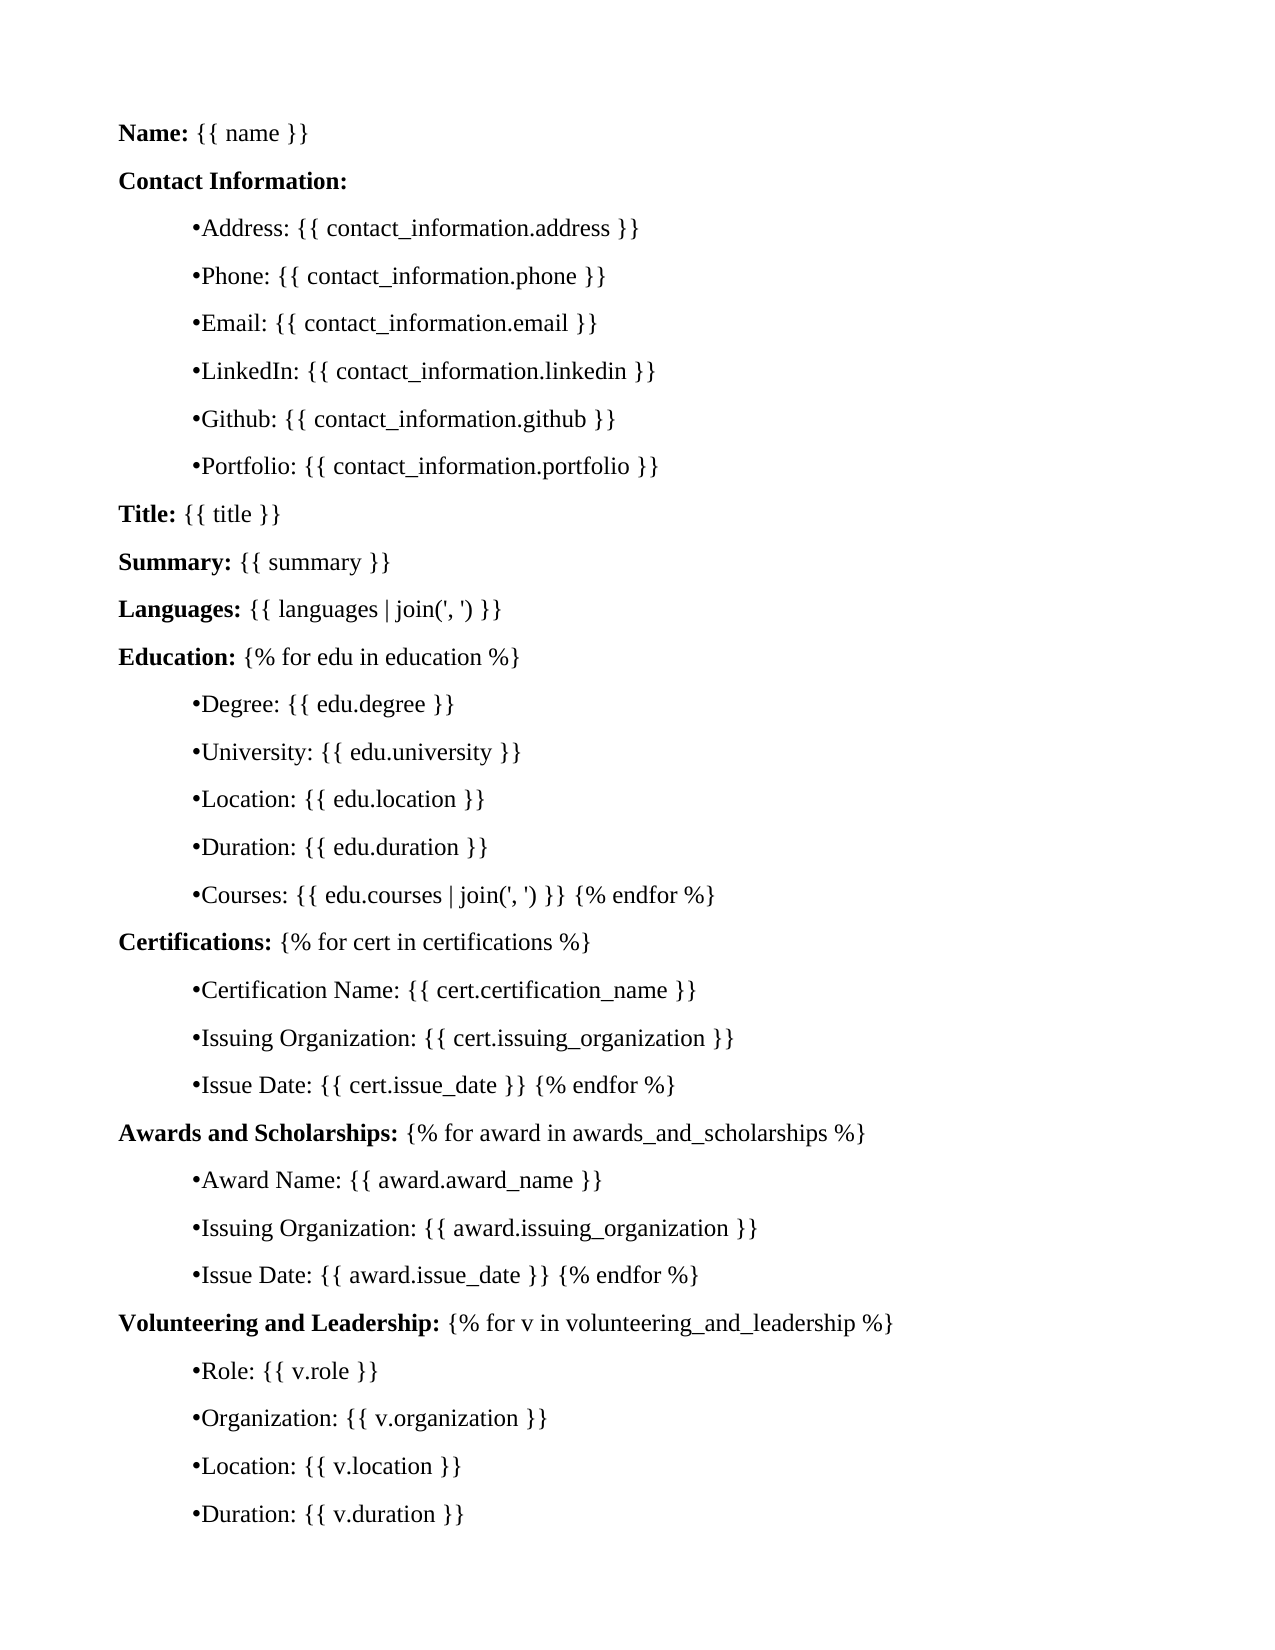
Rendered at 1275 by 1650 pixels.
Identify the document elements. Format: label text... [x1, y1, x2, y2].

list Issuing Organization: {{ award.issuing_organization }} [118, 1213, 1157, 1242]
list Organization: {{ v.organization }} [118, 1403, 1157, 1432]
list Duration: {{ edu.duration }} [118, 832, 1157, 861]
list Phone: {{ contact_information.phone }} [118, 261, 1157, 290]
list Location: {{ edu.location }} [118, 784, 1157, 813]
list Certification Name: {{ cert.certification_name }} [118, 975, 1157, 1004]
list Email: {{ contact_information.email }} [118, 308, 1157, 337]
text Languages: {{ languages | join(', ') }} [118, 594, 1157, 623]
list LinkedIn: {{ contact_information.linkedin }} [118, 356, 1157, 385]
text Volunteering and Leadership: {% for v in volunteering_and_leadership %} [118, 1308, 1157, 1337]
list Location: {{ v.location }} [118, 1451, 1157, 1480]
text Name: {{ name }} [118, 118, 1157, 147]
list Award Name: {{ award.award_name }} [118, 1165, 1157, 1194]
text Certifications: {% for cert in certifications %} [118, 927, 1157, 956]
list Portfolio: {{ contact_information.portfolio }} [118, 451, 1157, 480]
list Issue Date: {{ cert.issue_date }} {% endfor %} [118, 1070, 1157, 1099]
text Title: {{ title }} [118, 499, 1157, 528]
list Role: {{ v.role }} [118, 1356, 1157, 1384]
list University: {{ edu.university }} [118, 737, 1157, 766]
list Duration: {{ v.duration }} [118, 1499, 1157, 1527]
list Github: {{ contact_information.github }} [118, 404, 1157, 432]
list Address: {{ contact_information.address }} [118, 213, 1157, 242]
text Education: {% for edu in education %} [118, 642, 1157, 671]
list Courses: {{ edu.courses | join(', ') }} {% endfor %} [118, 880, 1157, 908]
list Degree: {{ edu.degree }} [118, 689, 1157, 718]
text Awards and Scholarships: {% for award in awards_and_scholarships %} [118, 1118, 1157, 1147]
text Contact Information: [118, 166, 1157, 194]
list Issuing Organization: {{ cert.issuing_organization }} [118, 1023, 1157, 1051]
list Issue Date: {{ award.issue_date }} {% endfor %} [118, 1261, 1157, 1289]
text Summary: {{ summary }} [118, 547, 1157, 575]
